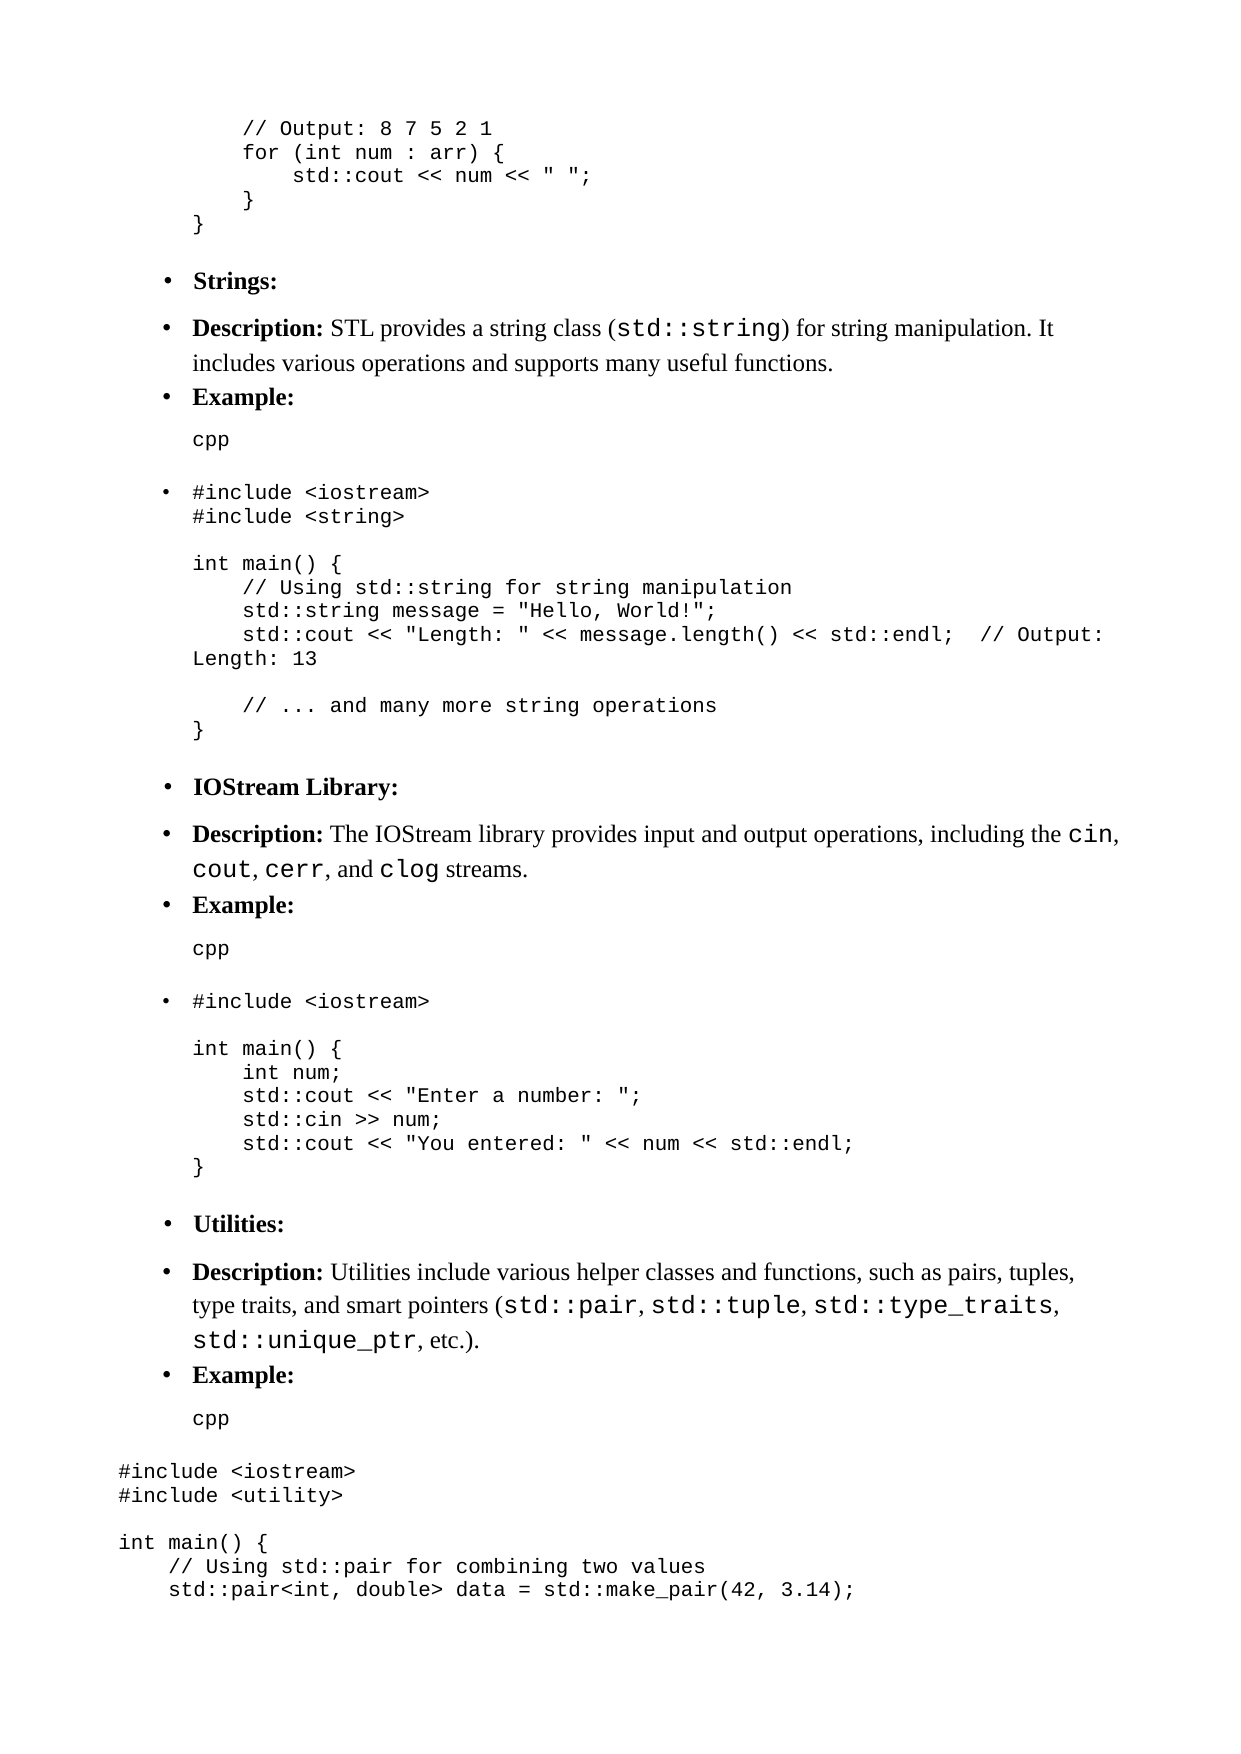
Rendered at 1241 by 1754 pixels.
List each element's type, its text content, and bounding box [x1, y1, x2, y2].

list std::cout << num << " "; [162, 165, 1122, 189]
list for (int num : arr) { [162, 142, 1122, 165]
list IOStream Library: [164, 772, 1122, 801]
list cpp [162, 938, 1122, 961]
list #include <iostream> [162, 482, 1122, 506]
list Utilities: [164, 1209, 1122, 1238]
text int main() { [118, 1532, 1122, 1556]
list } [162, 719, 1122, 742]
list Description: The IOStream library provides input and output operations, including the cin, cout, cerr, and clog streams. [162, 819, 1122, 885]
list Description: STL provides a string class (std::string) for string manipulation. It includes various operations and supports many useful functions. [162, 313, 1122, 377]
list #include <iostream> [162, 991, 1122, 1014]
list int main() { [162, 553, 1122, 577]
text #include <utility> [118, 1485, 1122, 1508]
list std::string message = "Hello, World!"; [162, 601, 1122, 624]
list Example: [162, 1361, 1122, 1389]
list } [162, 189, 1122, 213]
text std::pair<int, double> data = std::make_pair(42, 3.14); [118, 1579, 1122, 1603]
list } [162, 213, 1122, 236]
list // ... and many more string operations [162, 695, 1122, 719]
list std::cin >> num; [162, 1109, 1122, 1133]
list Description: Utilities include various helper classes and functions, such as pairs, tuples, type traits, and smart pointers (std::pair, std::tuple, std::type_traits, std::unique_ptr, etc.). [162, 1257, 1122, 1356]
list Example: [162, 382, 1122, 410]
list std::cout << "Enter a number: "; [162, 1085, 1122, 1109]
text #include <iostream> [118, 1461, 1122, 1485]
list std::cout << "Length: " << message.length() << std::endl; // Output: Length: 13 [162, 624, 1122, 671]
list int main() { [162, 1038, 1122, 1062]
list std::cout << "You entered: " << num << std::endl; [162, 1133, 1122, 1156]
text // Using std::pair for combining two values [118, 1556, 1122, 1579]
list // Output: 8 7 5 2 1 [162, 118, 1122, 142]
list Strings: [164, 266, 1122, 294]
list } [162, 1156, 1122, 1180]
list cpp [162, 429, 1122, 453]
list Example: [162, 890, 1122, 919]
list cpp [162, 1408, 1122, 1432]
list // Using std::string for string manipulation [162, 577, 1122, 601]
list #include <string> [162, 506, 1122, 529]
list int num; [162, 1062, 1122, 1085]
